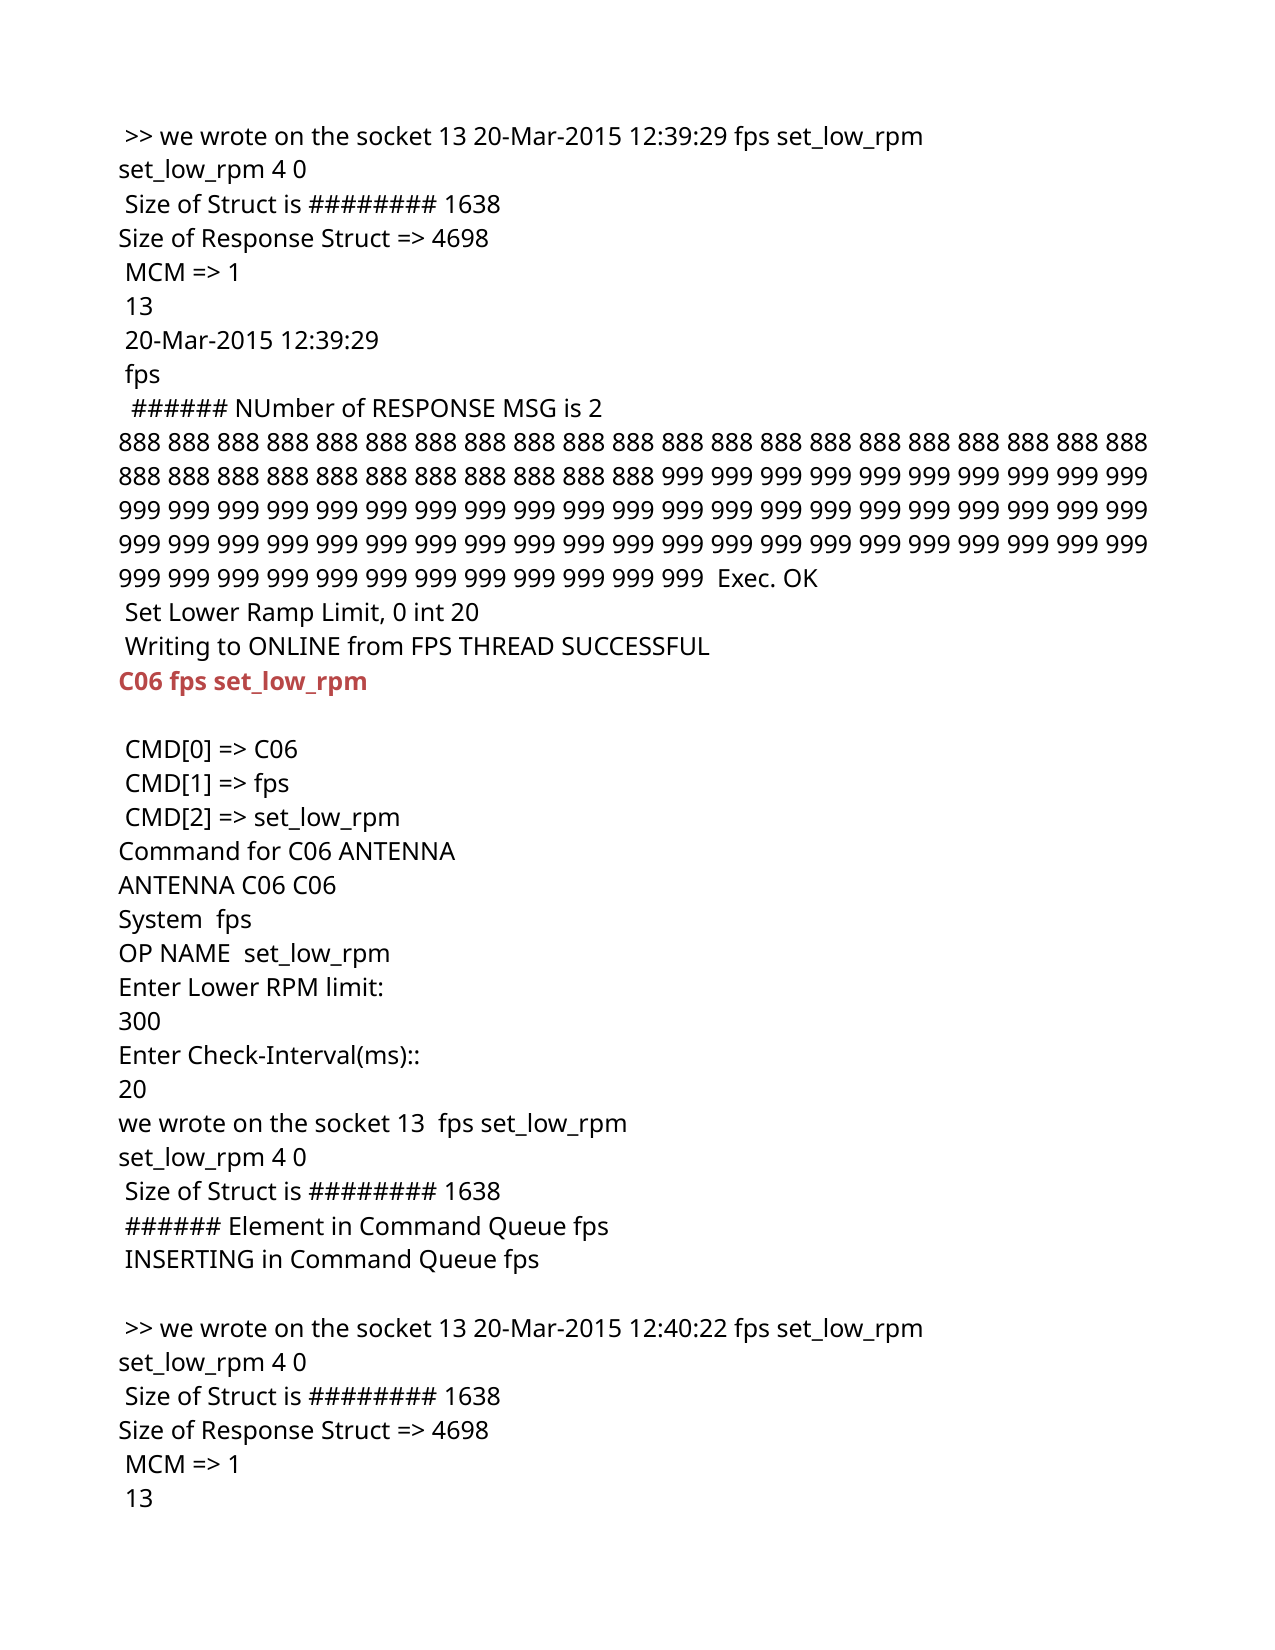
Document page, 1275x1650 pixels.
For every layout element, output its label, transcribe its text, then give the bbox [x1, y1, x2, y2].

text 300 [118, 1004, 1157, 1038]
text ###### NUmber of RESPONSE MSG is 2 [118, 391, 1157, 425]
text C06 fps set_low_rpm [118, 663, 1157, 697]
text set_low_rpm 4 0 [118, 1140, 1157, 1174]
text Size of Struct is ######## 1638 [118, 1378, 1157, 1412]
text Writing to ONLINE from FPS THREAD SUCCESSFUL [118, 629, 1157, 663]
text MCM => 1 [118, 1447, 1157, 1481]
text Size of Struct is ######## 1638 [118, 186, 1157, 220]
text 13 [118, 1481, 1157, 1515]
text Set Lower Ramp Limit, 0 int 20 [118, 595, 1157, 629]
text Command for C06 ANTENNA [118, 833, 1157, 867]
text >> we wrote on the socket 13 20-Mar-2015 12:40:22 fps set_low_rpm [118, 1310, 1157, 1344]
text set_low_rpm 4 0 [118, 1344, 1157, 1378]
text CMD[1] => fps [118, 765, 1157, 799]
text Size of Struct is ######## 1638 [118, 1174, 1157, 1208]
text MCM => 1 [118, 254, 1157, 288]
text Enter Lower RPM limit: [118, 970, 1157, 1004]
text OP NAME set_low_rpm [118, 936, 1157, 970]
text 20 [118, 1072, 1157, 1106]
text ###### Element in Command Queue fps [118, 1208, 1157, 1242]
text >> we wrote on the socket 13 20-Mar-2015 12:39:29 fps set_low_rpm [118, 118, 1157, 152]
text INSERTING in Command Queue fps [118, 1242, 1157, 1276]
text CMD[0] => C06 [118, 731, 1157, 765]
text fps [118, 357, 1157, 391]
text 13 [118, 288, 1157, 322]
text Size of Response Struct => 4698 [118, 220, 1157, 254]
text 888 888 888 888 888 888 888 888 888 888 888 888 888 888 888 888 888 888 888 888 888 888 888 888 888 888 888 888 888 888 888 888 999 999 999 999 999 999 999 999 999 999 999 999 999 999 999 999 999 999 999 999 999 999 999 999 999 999 999 999 999 999 999 999 999 999 999 999 999 999 999 999 999 999 999 999 999 999 999 999 999 999 999 999 999 999 999 999 999 999 999 999 999 999 999 999 Exec. OK [118, 425, 1157, 595]
text ANTENNA C06 C06 [118, 867, 1157, 902]
text System fps [118, 902, 1157, 936]
text CMD[2] => set_low_rpm [118, 799, 1157, 833]
text 20-Mar-2015 12:39:29 [118, 322, 1157, 357]
text we wrote on the socket 13 fps set_low_rpm [118, 1106, 1157, 1140]
text set_low_rpm 4 0 [118, 152, 1157, 186]
text Size of Response Struct => 4698 [118, 1412, 1157, 1447]
text Enter Check-Interval(ms):: [118, 1038, 1157, 1072]
